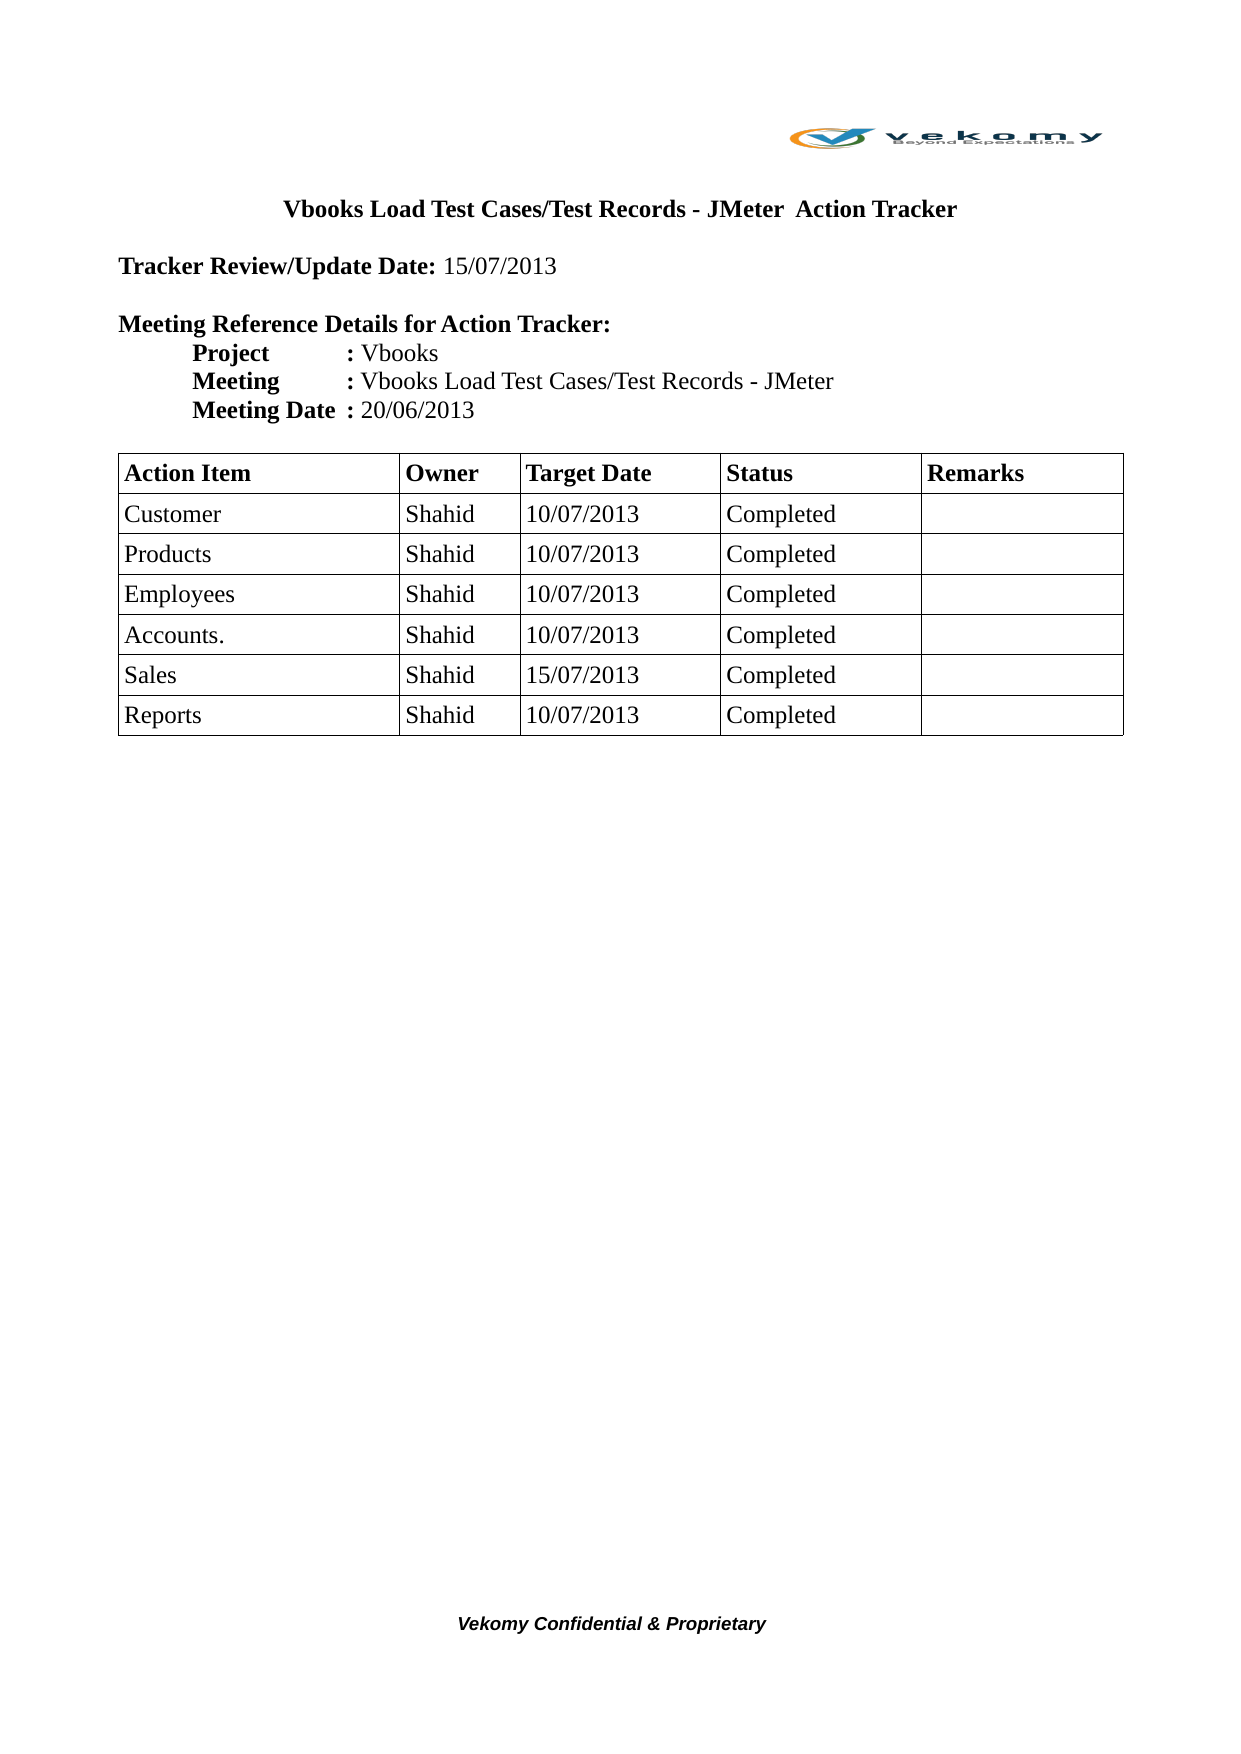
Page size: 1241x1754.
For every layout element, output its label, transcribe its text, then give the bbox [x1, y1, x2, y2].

table_cell Accounts. [119, 615, 399, 654]
picture [786, 127, 1106, 150]
table_cell [922, 575, 1123, 614]
table_cell Shahid [400, 575, 520, 614]
table_cell [922, 655, 1123, 694]
table_cell Completed [721, 615, 921, 654]
table_cell Completed [721, 534, 921, 573]
table_header Action Item [119, 454, 399, 493]
table_cell Completed [721, 655, 921, 694]
table_header Remarks [922, 454, 1123, 493]
table_cell Customer [119, 494, 399, 533]
text Meeting Reference Details for Action Tracker: [118, 309, 1122, 338]
table_cell Employees [119, 575, 399, 614]
table_cell Completed [721, 575, 921, 614]
text Tracker Review/Update Date: 15/07/2013 [118, 251, 1122, 280]
text Meeting : Vbooks Load Test Cases/Test Records - JMeter [118, 366, 1122, 395]
table_cell Shahid [400, 655, 520, 694]
table_cell Shahid [400, 696, 520, 735]
table_cell 10/07/2013 [521, 494, 720, 533]
table_cell Shahid [400, 494, 520, 533]
table_cell Shahid [400, 534, 520, 573]
table_header Status [721, 454, 921, 493]
text Project : Vbooks [118, 338, 1122, 366]
table_header Owner [400, 454, 520, 493]
text Vbooks Load Test Cases/Test Records - JMeter Action Tracker [118, 194, 1122, 223]
table_cell Completed [721, 696, 921, 735]
table_cell [922, 615, 1123, 654]
table_cell Completed [721, 494, 921, 533]
table_cell Products [119, 534, 399, 573]
table_cell Shahid [400, 615, 520, 654]
table_cell [922, 494, 1123, 533]
table_cell [922, 534, 1123, 573]
table_cell [922, 696, 1123, 735]
table_header Target Date [521, 454, 720, 493]
table_cell 10/07/2013 [521, 615, 720, 654]
table_cell Sales [119, 655, 399, 694]
table_cell 10/07/2013 [521, 696, 720, 735]
table_cell 15/07/2013 [521, 655, 720, 694]
table_cell 10/07/2013 [521, 534, 720, 573]
text Meeting Date : 20/06/2013 [118, 395, 1122, 424]
table_cell Reports [119, 696, 399, 735]
table_cell 10/07/2013 [521, 575, 720, 614]
